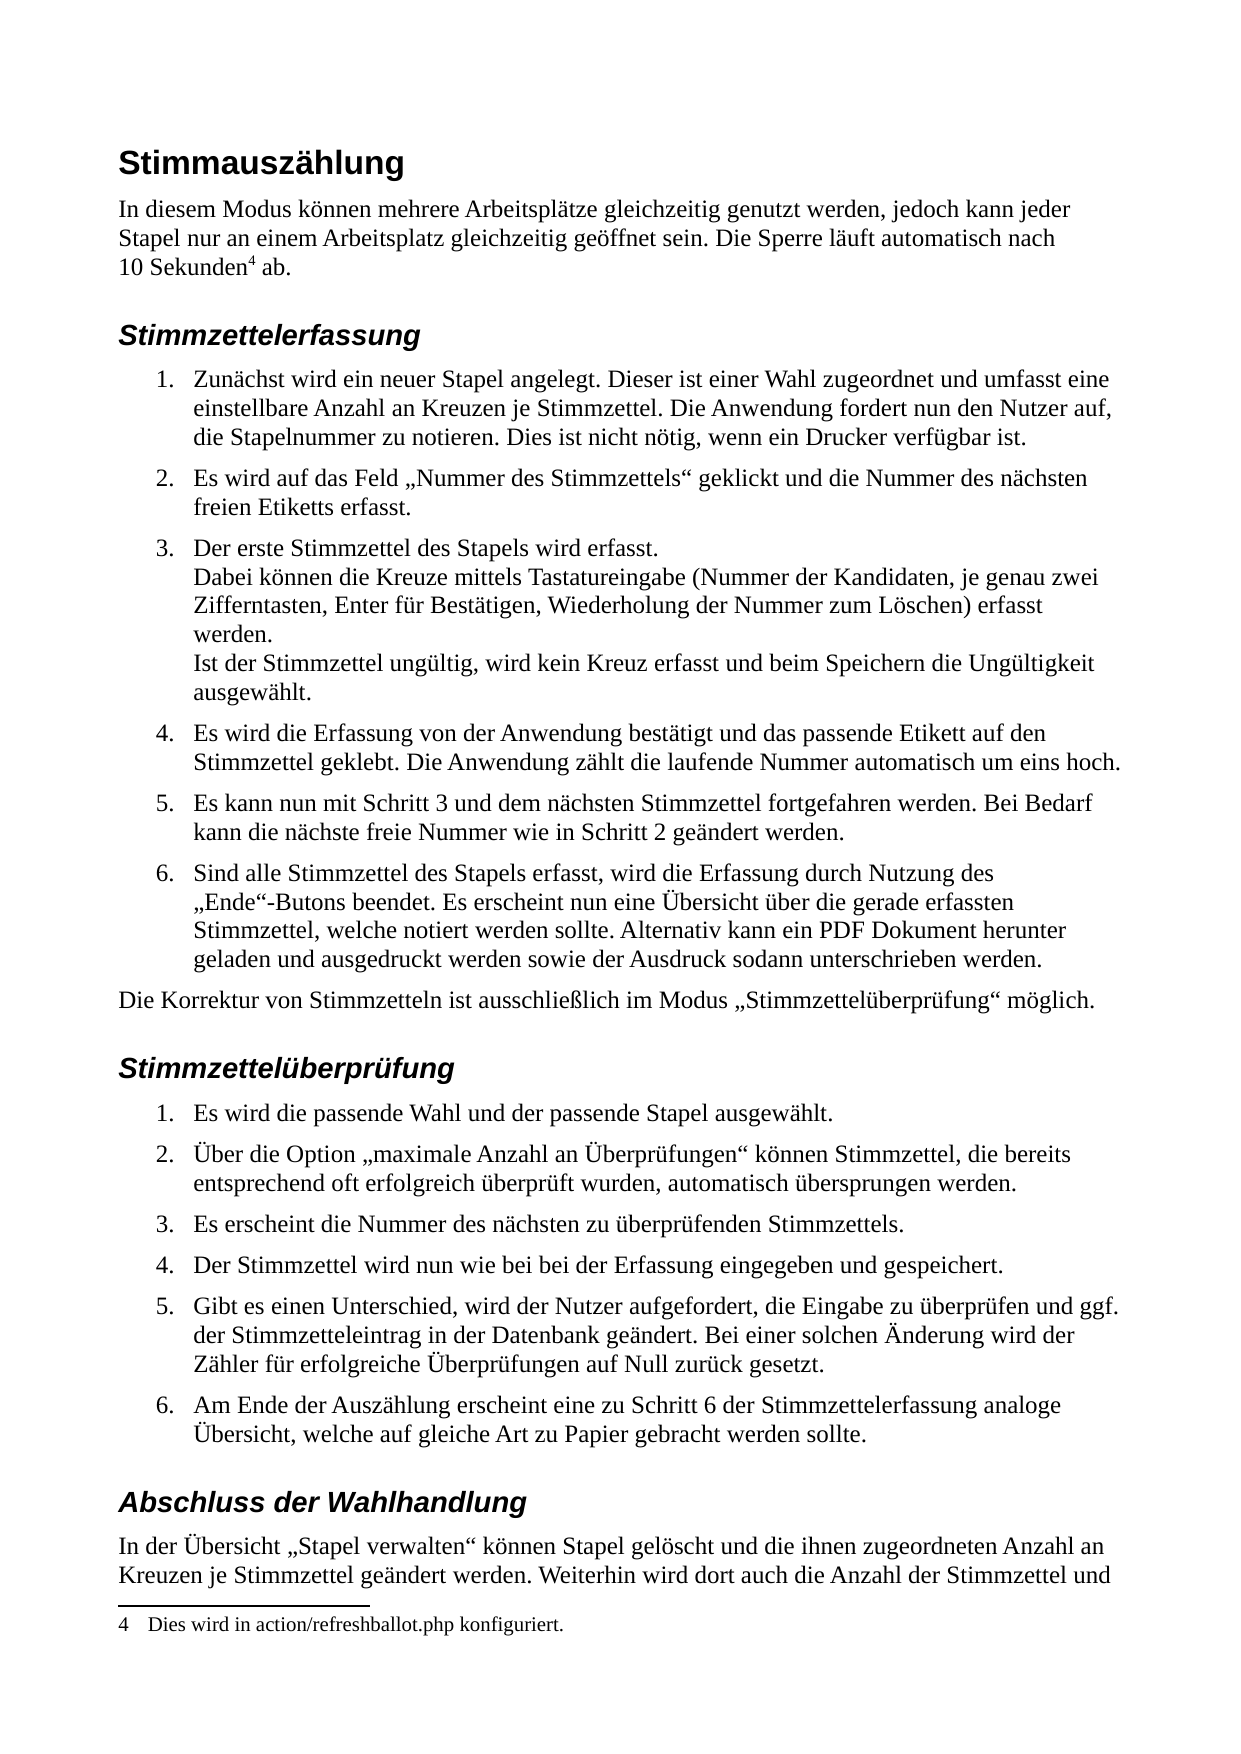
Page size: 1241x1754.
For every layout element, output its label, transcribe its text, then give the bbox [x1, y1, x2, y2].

subtitle Stimmzettelüberprüfung [118, 1052, 1122, 1085]
text In der Übersicht „Stapel verwalten“ können Stapel gelöscht und die ihnen zugeordneten Anzahl an Kreuzen je Stimmzettel geändert werden. Weiterhin wird dort auch die Anzahl der Stimmzettel und [118, 1531, 1122, 1589]
list Es wird die Erfassung von der Anwendung bestätigt und das passende Etikett auf den Stimmzettel geklebt. Die Anwendung zählt die laufende Nummer automatisch um eins hoch. [156, 718, 1122, 775]
subtitle Stimmzettelerfassung [118, 318, 1122, 352]
text Dies wird in action/refreshballot.php konfiguriert. [118, 1612, 1122, 1636]
list Über die Option „maximale Anzahl an Überprüfungen“ können Stimmzettel, die bereits entsprechend oft erfolgreich überprüft wurden, automatisch übersprungen werden. [156, 1139, 1122, 1196]
list Es wird auf das Feld „Nummer des Stimmzettels“ geklickt und die Nummer des nächsten freien Etiketts erfasst. [156, 463, 1122, 520]
subtitle Abschluss der Wahlhandlung [118, 1485, 1122, 1519]
text In diesem Modus können mehrere Arbeitsplätze gleichzeitig genutzt werden, jedoch kann jeder Stapel nur an einem Arbeitsplatz gleichzeitig geöffnet sein. Die Sperre läuft automatisch nach 10 Sekunden ab. [118, 194, 1122, 281]
list Es kann nun mit Schritt 3 und dem nächsten Stimmzettel fortgefahren werden. Bei Bedarf kann die nächste freie Nummer wie in Schritt 2 geändert werden. [156, 788, 1122, 845]
list Gibt es einen Unterschied, wird der Nutzer aufgefordert, die Eingabe zu überprüfen und ggf. der Stimmzetteleintrag in der Datenbank geändert. Bei einer solchen Änderung wird der Zähler für erfolgreiche Überprüfungen auf Null zurück gesetzt. [156, 1291, 1122, 1378]
text Die Korrektur von Stimmzetteln ist ausschließlich im Modus „Stimmzettelüberprüfung“ möglich. [118, 985, 1122, 1014]
subtitle Stimmauszählung [118, 143, 1122, 182]
list Zunächst wird ein neuer Stapel angelegt. Dieser ist einer Wahl zugeordnet und umfasst eine einstellbare Anzahl an Kreuzen je Stimmzettel. Die Anwendung fordert nun den Nutzer auf, die Stapelnummer zu notieren. Dies ist nicht nötig, wenn ein Drucker verfügbar ist. [156, 364, 1122, 450]
list Der erste Stimmzettel des Stapels wird erfasst. Dabei können die Kreuze mittels Tastatureingabe (Nummer der Kandidaten, je genau zwei Zifferntasten, Enter für Bestätigen, Wiederholung der Nummer zum Löschen) erfasst werden. Ist der Stimmzettel ungültig, wird kein Kreuz erfasst und beim Speichern die Ungültigkeit ausgewählt. [156, 533, 1122, 705]
list Sind alle Stimmzettel des Stapels erfasst, wird die Erfassung durch Nutzung des „Ende“‑Butons beendet. Es erscheint nun eine Übersicht über die gerade erfassten Stimmzettel, welche notiert werden sollte. Alternativ kann ein PDF Dokument herunter geladen und ausgedruckt werden sowie der Ausdruck sodann unterschrieben werden. [156, 858, 1122, 973]
list Es wird die passende Wahl und der passende Stapel ausgewählt. [156, 1098, 1122, 1126]
list Am Ende der Auszählung erscheint eine zu Schritt 6 der Stimmzettelerfassung analoge Übersicht, welche auf gleiche Art zu Papier gebracht werden sollte. [156, 1390, 1122, 1448]
list Der Stimmzettel wird nun wie bei bei der Erfassung eingegeben und gespeichert. [156, 1250, 1122, 1279]
list Es erscheint die Nummer des nächsten zu überprüfenden Stimmzettels. [156, 1209, 1122, 1238]
